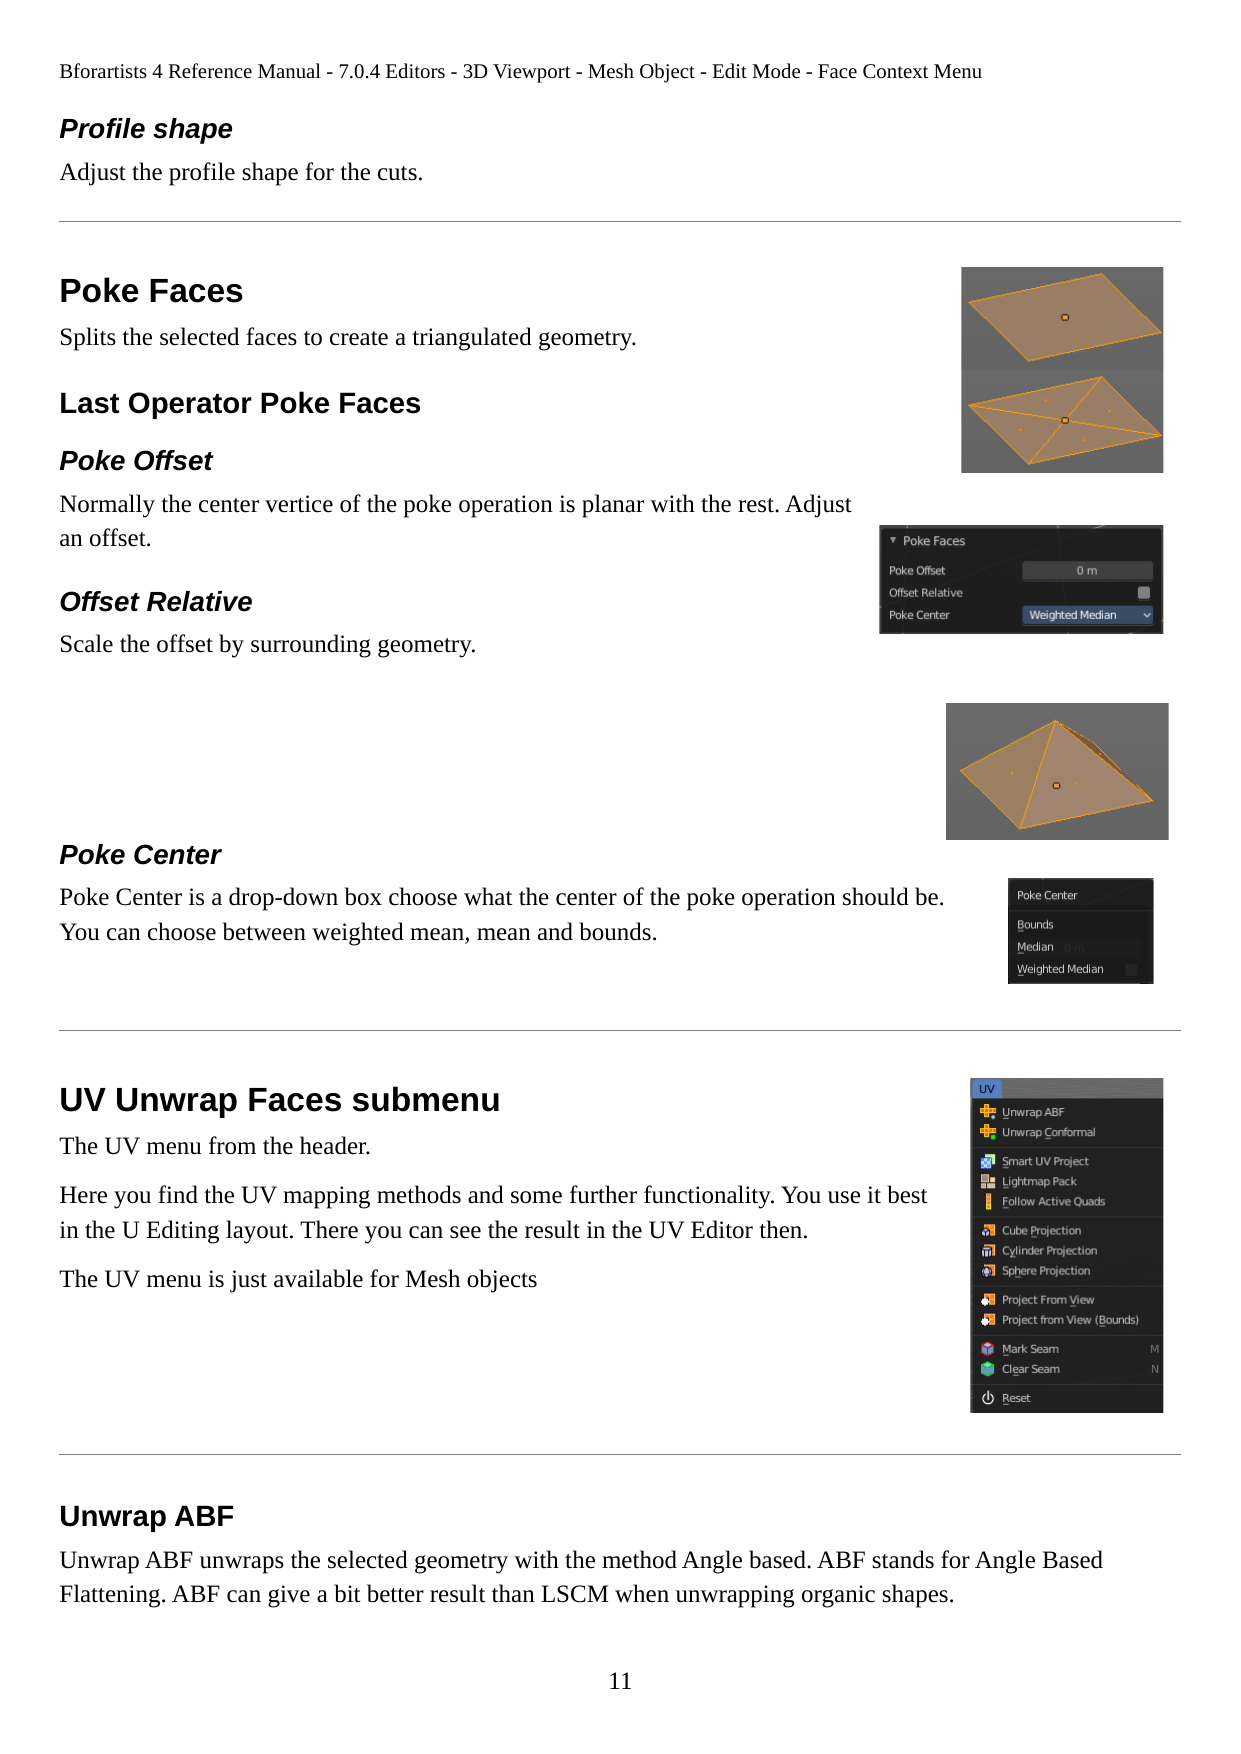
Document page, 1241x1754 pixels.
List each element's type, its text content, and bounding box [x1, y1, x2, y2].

picture [970, 1078, 1164, 1413]
picture [961, 267, 1164, 473]
text Splits the selected faces to create a triangulated geometry. [59, 322, 961, 351]
text The UV menu is just available for Mesh objects [59, 1264, 970, 1293]
text Adjust the profile shape for the cuts. [59, 157, 1181, 186]
subtitle Last Operator Poke Faces [59, 386, 961, 419]
picture [946, 703, 1169, 840]
subtitle [1164, 386, 1181, 419]
subtitle [1164, 1080, 1181, 1119]
text Unwrap ABF unwraps the selected geometry with the method Angle based. ABF stands for Angle Based Flattening. ABF can give a bit better result than LSCM when unwrapping organic shapes. [59, 1545, 1181, 1608]
subtitle Poke Offset [59, 444, 1181, 476]
text Poke Center is a drop-down box choose what the center of the poke operation should be. You can choose between weighted mean, mean and bounds. [59, 882, 1008, 946]
subtitle [1164, 585, 1181, 617]
subtitle Unwrap ABF [59, 1498, 1181, 1532]
subtitle Offset Relative [59, 585, 879, 617]
subtitle Poke Center [59, 838, 1181, 870]
picture [879, 525, 1164, 634]
subtitle Poke Faces [59, 271, 961, 310]
subtitle UV Unwrap Faces submenu [59, 1080, 970, 1119]
picture [1008, 878, 1154, 984]
text Scale the offset by surrounding geometry. [59, 629, 1181, 658]
subtitle [1164, 271, 1181, 310]
subtitle Profile shape [59, 113, 1181, 144]
text Here you find the UV mapping methods and some further functionality. You use it best in the U Editing layout. There you can see the result in the UV Editor then. [59, 1180, 970, 1243]
text Normally the center vertice of the poke operation is planar with the rest. Adjust an offset. [59, 489, 1181, 552]
text The UV menu from the header. [59, 1131, 970, 1160]
